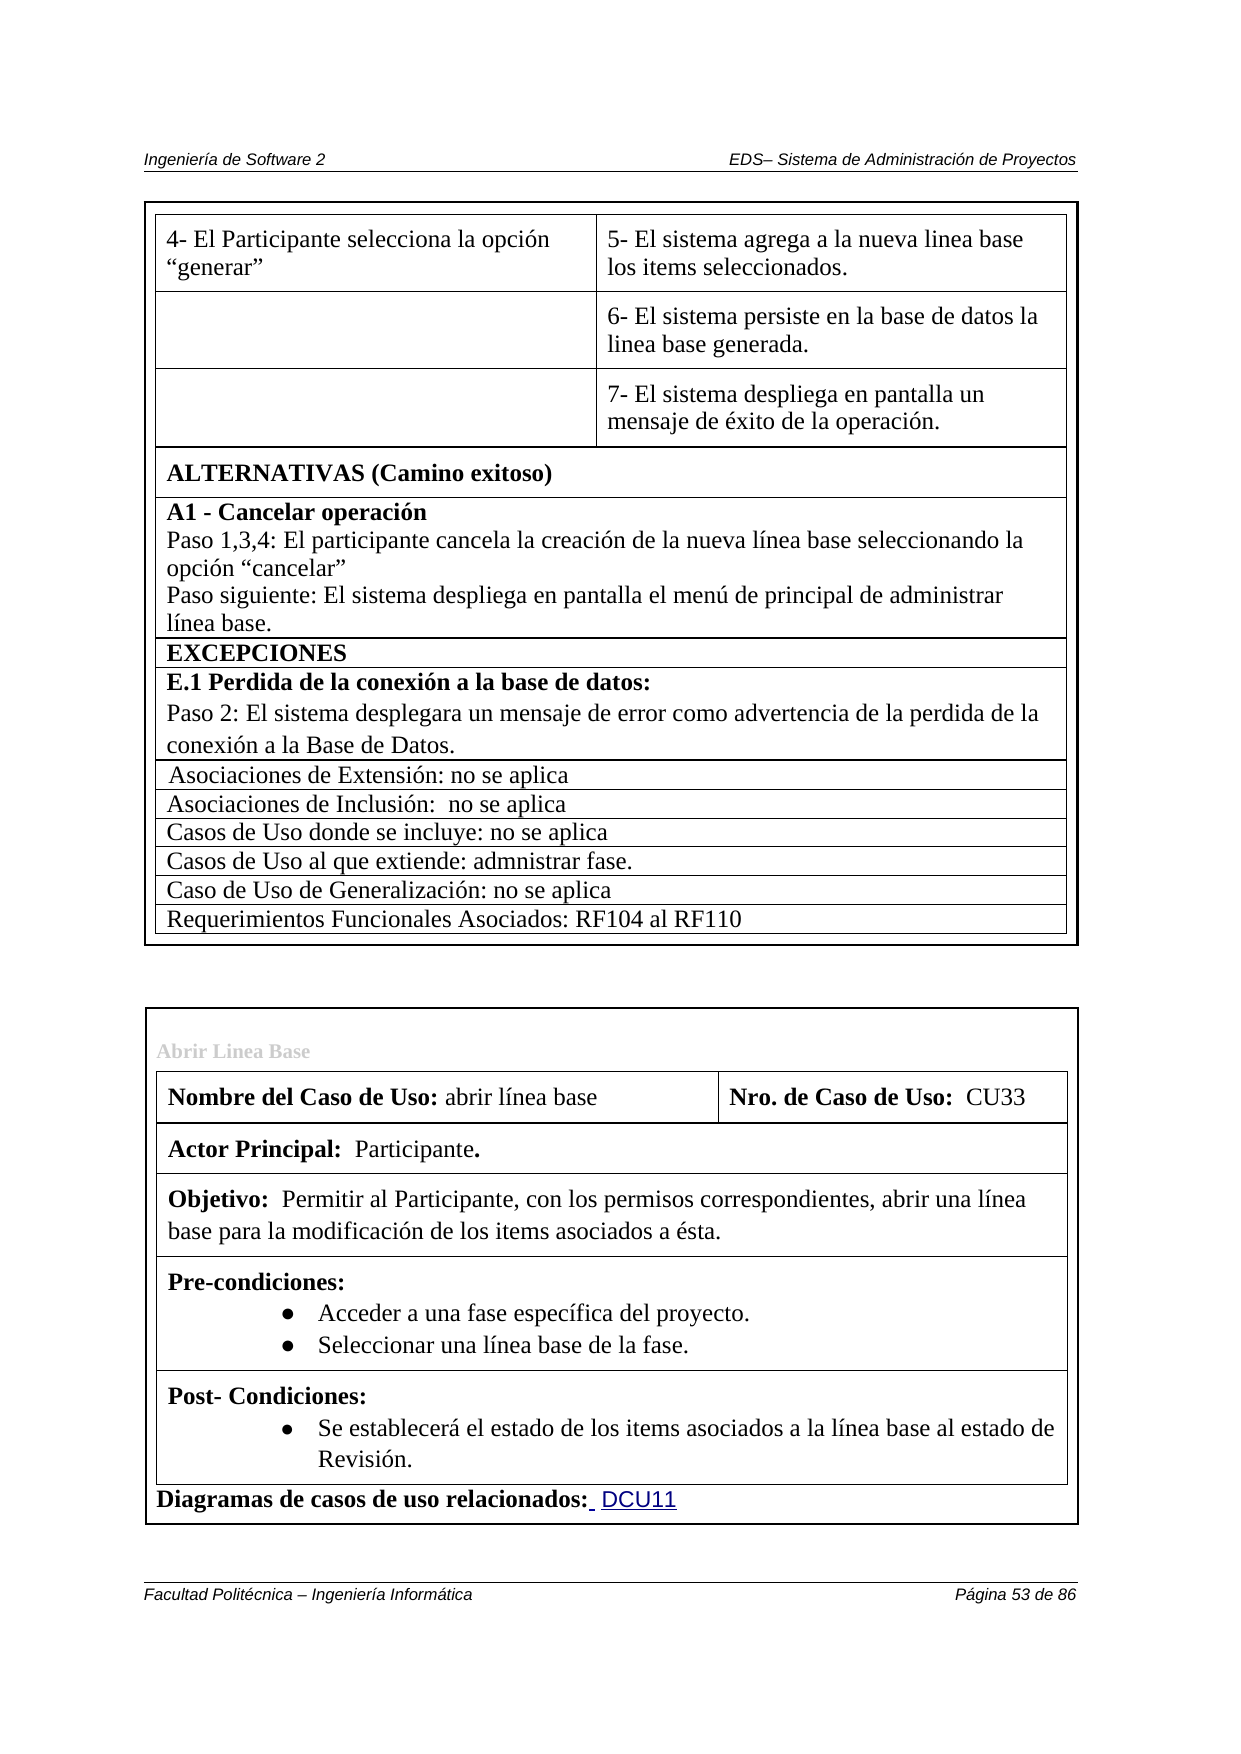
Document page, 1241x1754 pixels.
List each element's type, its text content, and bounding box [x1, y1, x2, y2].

table_cell E.1 Perdida de la conexión a la base de datos: Paso 2: El sistema desplegara un mensaje de error como advertencia de la perdida de la conexión a la Base de Datos. [156, 668, 1066, 759]
table_cell 6- El sistema persiste en la base de datos la linea base generada. [597, 292, 1066, 368]
table_cell [156, 292, 596, 368]
table_cell Asociaciones de Inclusión: no se aplica [156, 790, 1066, 817]
table_header Asociaciones de Extensión: no se aplica [156, 761, 1066, 789]
table_header Actor Principal: Participante. [157, 1124, 1067, 1173]
table_cell Casos de Uso al que extiende: admnistrar fase. [156, 847, 1066, 875]
table_cell 4- El Participante selecciona la opción “generar” [156, 215, 596, 291]
table_cell Requerimientos Funcionales Asociados: RF104 al RF110 [156, 905, 1066, 932]
table_cell Caso de Uso de Generalización: no se aplica [156, 876, 1066, 904]
table_cell 7- El sistema despliega en pantalla un mensaje de éxito de la operación. [597, 369, 1066, 446]
table_header EXCEPCIONES [156, 639, 1066, 667]
table_header Nombre del Caso de Uso: abrir línea base [157, 1072, 718, 1122]
table_header Abrir Linea Base Diagramas de casos de uso relacionados: DCU11 [147, 1009, 1077, 1523]
table_cell Objetivo: Permitir al Participante, con los permisos correspondientes, abrir una línea base para la modificación de los items asociados a ésta. [157, 1174, 1067, 1256]
table_cell Post- Condiciones: Se establecerá el estado de los items asociados a la línea base al estado de Revisión. [157, 1371, 1067, 1484]
table_cell 5- El sistema agrega a la nueva linea base los items seleccionados. [597, 215, 1066, 291]
table_cell A1 - Cancelar operación Paso 1,3,4: El participante cancela la creación de la nueva línea base seleccionando la opción “cancelar” Paso siguiente: El sistema despliega en pantalla el menú de principal de administrar línea base. [156, 498, 1066, 637]
table_cell [156, 369, 596, 446]
table_cell Pre-condiciones: Acceder a una fase específica del proyecto. Seleccionar una línea base de la fase. [157, 1257, 1067, 1370]
table_header Nro. de Caso de Uso: CU33 [719, 1072, 1067, 1122]
table_cell Casos de Uso donde se incluye: no se aplica [156, 819, 1066, 846]
table_header ALTERNATIVAS (Camino exitoso) [156, 448, 1066, 497]
table_header [146, 203, 1076, 944]
